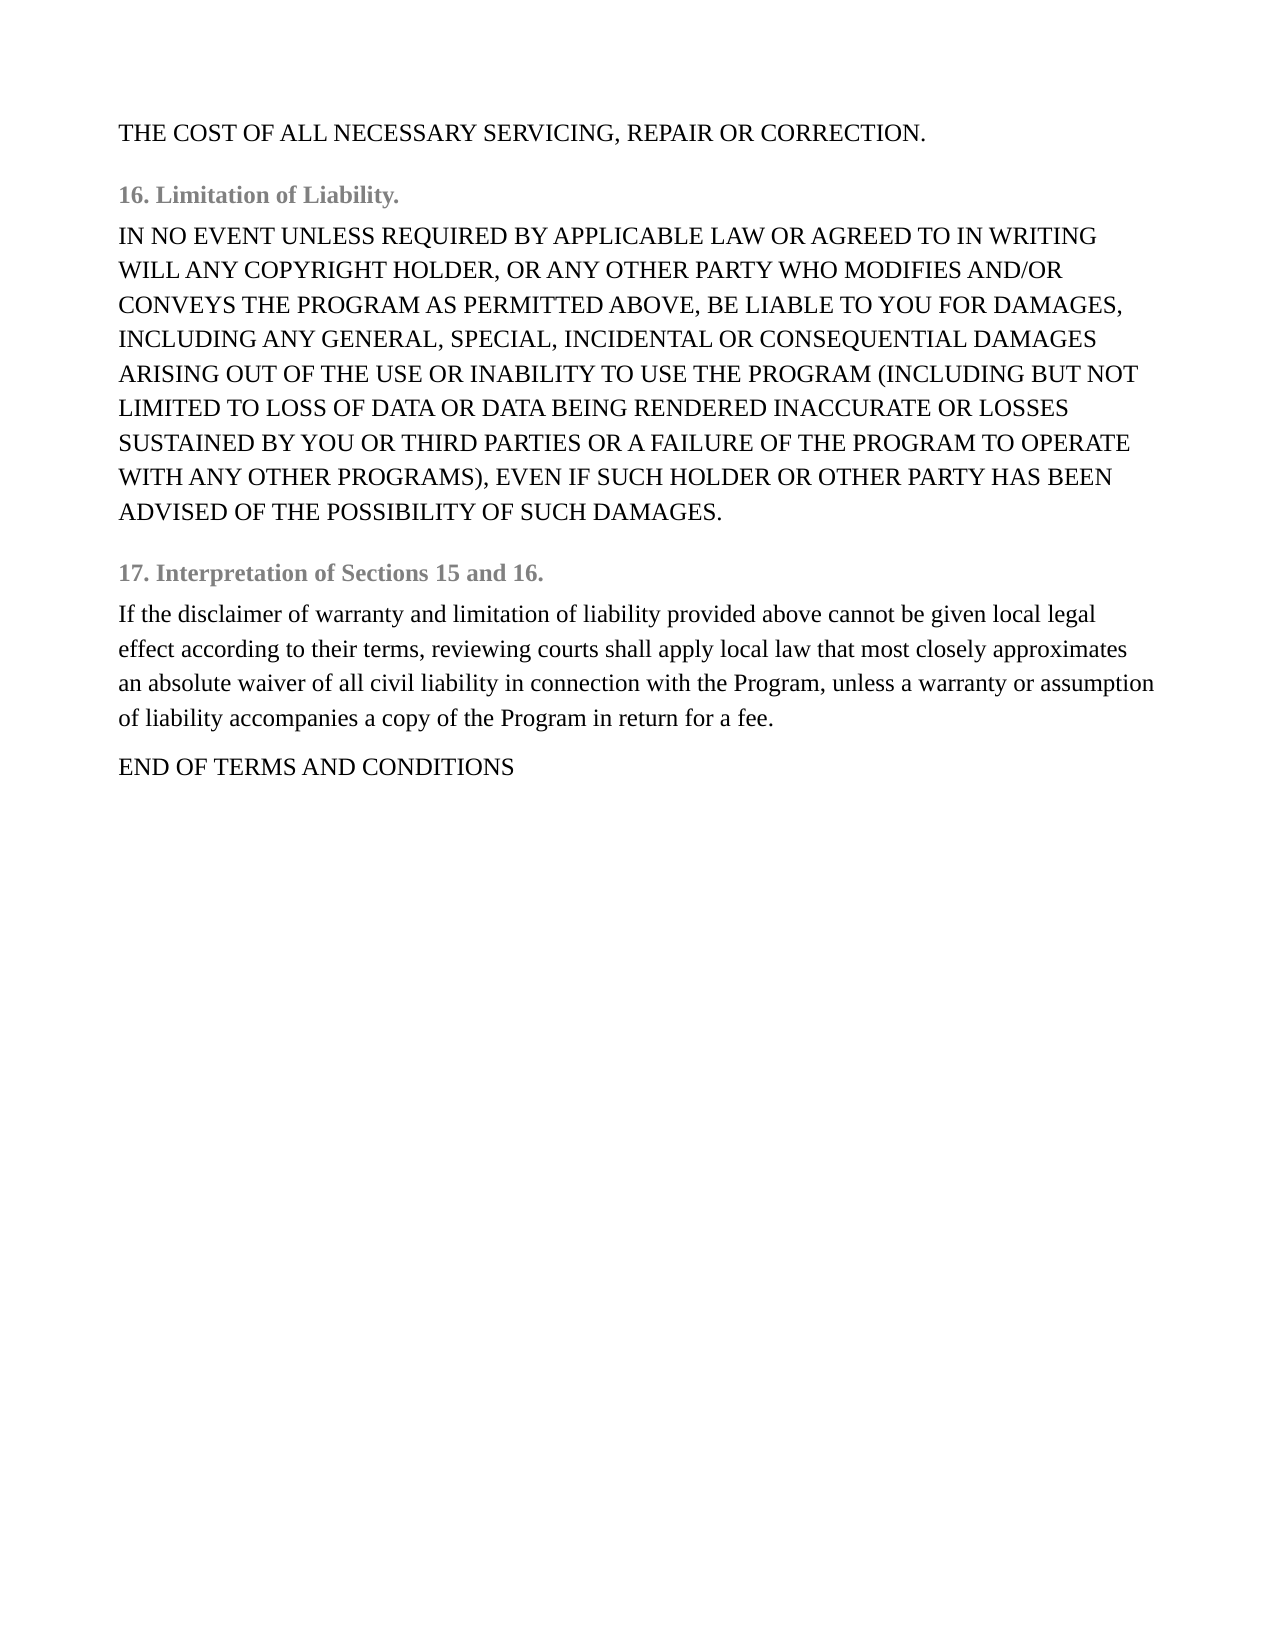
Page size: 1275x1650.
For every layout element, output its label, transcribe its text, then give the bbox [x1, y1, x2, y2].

subtitle 16. Limitation of Liability. [118, 180, 1157, 208]
subtitle 17. Interpretation of Sections 15 and 16. [118, 558, 1157, 587]
text END OF TERMS AND CONDITIONS [118, 752, 1157, 781]
text If the disclaimer of warranty and limitation of liability provided above cannot be given local legal effect according to their terms, reviewing courts shall apply local law that most closely approximates an absolute waiver of all civil liability in connection with the Program, unless a warranty or assumption of liability accompanies a copy of the Program in return for a fee. [118, 599, 1157, 732]
text THE COST OF ALL NECESSARY SERVICING, REPAIR OR CORRECTION. [118, 118, 1157, 147]
text IN NO EVENT UNLESS REQUIRED BY APPLICABLE LAW OR AGREED TO IN WRITING WILL ANY COPYRIGHT HOLDER, OR ANY OTHER PARTY WHO MODIFIES AND/OR CONVEYS THE PROGRAM AS PERMITTED ABOVE, BE LIABLE TO YOU FOR DAMAGES, INCLUDING ANY GENERAL, SPECIAL, INCIDENTAL OR CONSEQUENTIAL DAMAGES ARISING OUT OF THE USE OR INABILITY TO USE THE PROGRAM (INCLUDING BUT NOT LIMITED TO LOSS OF DATA OR DATA BEING RENDERED INACCURATE OR LOSSES SUSTAINED BY YOU OR THIRD PARTIES OR A FAILURE OF THE PROGRAM TO OPERATE WITH ANY OTHER PROGRAMS), EVEN IF SUCH HOLDER OR OTHER PARTY HAS BEEN ADVISED OF THE POSSIBILITY OF SUCH DAMAGES. [118, 221, 1157, 526]
